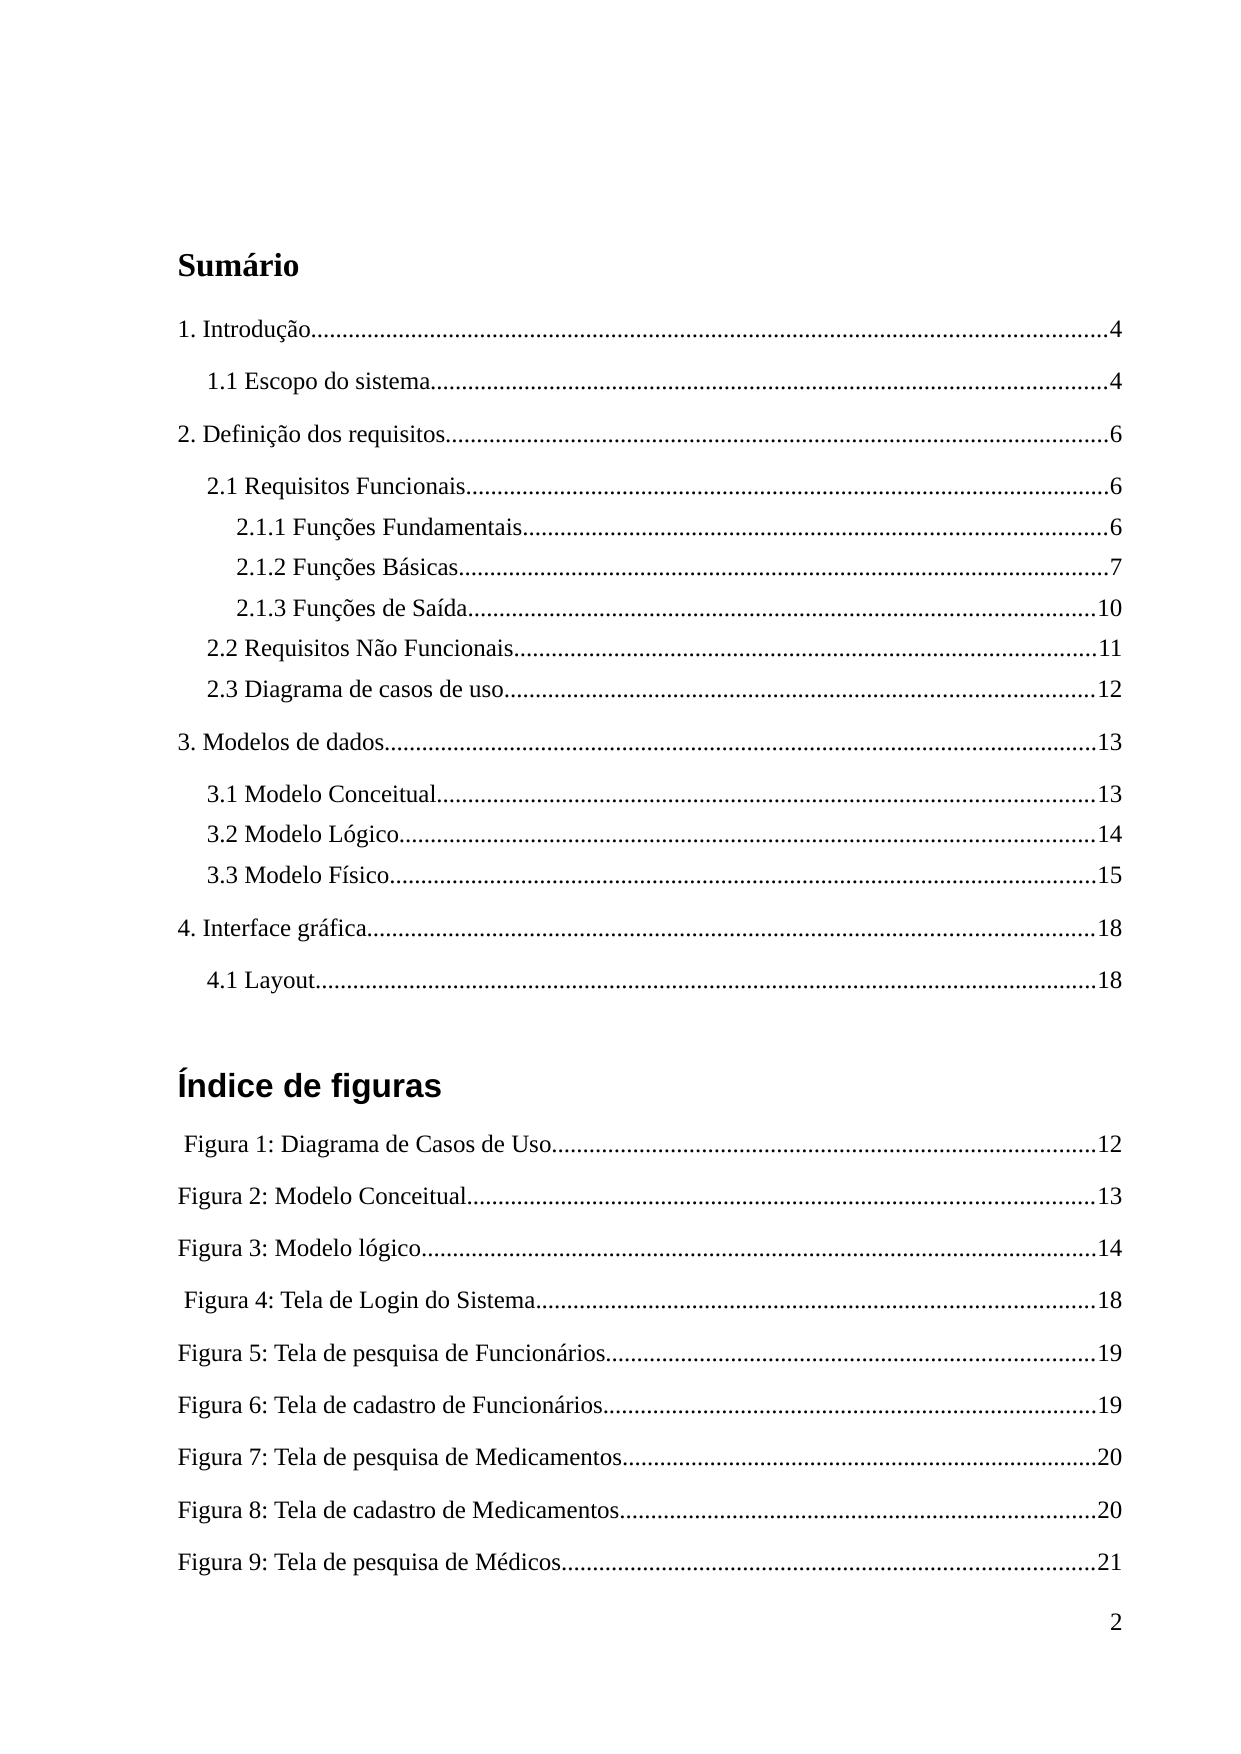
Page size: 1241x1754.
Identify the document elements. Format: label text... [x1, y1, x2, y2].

subtitle Sumário [177, 245, 1122, 284]
text 3. Modelos de dados 13 [177, 727, 1122, 755]
text Figura 6: Tela de cadastro de Funcionários. 19 [177, 1390, 1122, 1419]
text 2. Definição dos requisitos 6 [177, 419, 1122, 447]
text 3.2 Modelo Lógico 14 [207, 819, 1122, 848]
text 1. Introdução 4 [177, 314, 1122, 343]
text Figura 7: Tela de pesquisa de Medicamentos. 20 [177, 1442, 1122, 1471]
text 1.1 Escopo do sistema 4 [207, 366, 1122, 395]
text 4.1 Layout 18 [207, 965, 1122, 994]
text 2.3 Diagrama de casos de uso 12 [207, 674, 1122, 703]
text 2.1.1 Funções Fundamentais 6 [236, 512, 1122, 540]
text Figura 5: Tela de pesquisa de Funcionários. 19 [177, 1338, 1122, 1367]
text 3.1 Modelo Conceitual 13 [207, 779, 1122, 808]
text Figura 4: Tela de Login do Sistema. 18 [177, 1286, 1122, 1314]
text Figura 3: Modelo lógico. 14 [177, 1233, 1122, 1262]
subtitle Índice de figuras [177, 1066, 1122, 1104]
text 3.3 Modelo Físico 15 [207, 860, 1122, 889]
text 2.1.3 Funções de Saída 10 [236, 593, 1122, 622]
text Figura 8: Tela de cadastro de Medicamentos. 20 [177, 1495, 1122, 1523]
text 2.2 Requisitos Não Funcionais 11 [207, 633, 1122, 662]
text Figura 2: Modelo Conceitual 13 [177, 1181, 1122, 1210]
text 2.1 Requisitos Funcionais 6 [207, 471, 1122, 500]
text Figura 1: Diagrama de Casos de Uso 12 [177, 1129, 1122, 1157]
text 2.1.2 Funções Básicas 7 [236, 552, 1122, 581]
text 4. Interface gráfica 18 [177, 913, 1122, 941]
text Figura 9: Tela de pesquisa de Médicos. 21 [177, 1547, 1122, 1576]
